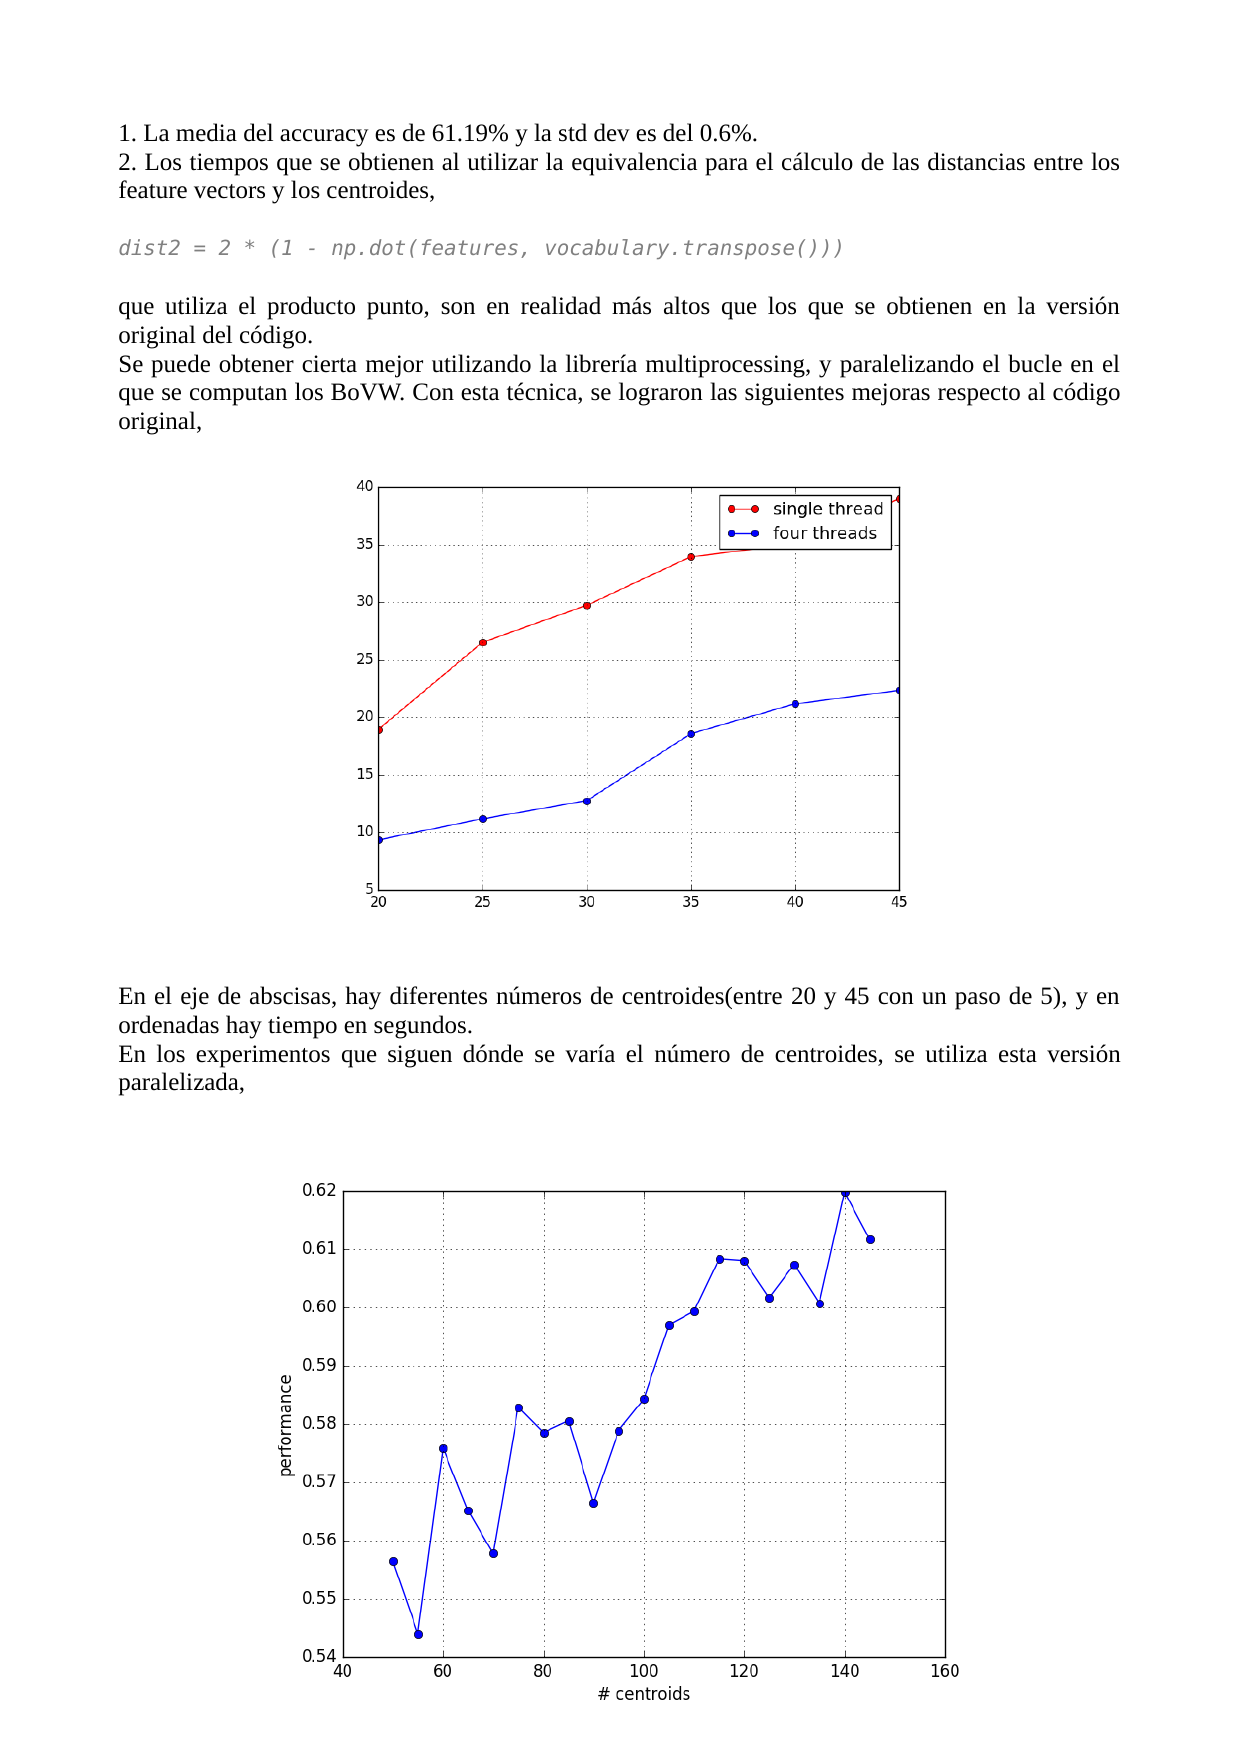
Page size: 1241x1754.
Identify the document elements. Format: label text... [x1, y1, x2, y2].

picture [294, 436, 966, 940]
text En el eje de abscisas, hay diferentes números de centroides(entre 20 y 45 con un paso de 5), y en ordenadas hay tiempo en segundos. [118, 981, 1122, 1039]
text que utiliza el producto punto, son en realidad más altos que los que se obtienen en la versión original del código. [118, 291, 1122, 349]
text Se puede obtener cierta mejor utilizando la librería multiprocessing, y paralelizando el bucle en el que se computan los BoVW. Con esta técnica, se lograron las siguientes mejoras respecto al código original, [118, 349, 1122, 435]
text dist2 = 2 * (1 - np.dot(features, vocabulary.transpose())) [118, 236, 1122, 260]
picture [245, 1132, 1022, 1715]
text En los experimentos que siguen dónde se varía el número de centroides, se utiliza esta versión paralelizada, [118, 1039, 1122, 1096]
text 2. Los tiempos que se obtienen al utilizar la equivalencia para el cálculo de las distancias entre los feature vectors y los centroides, [118, 147, 1122, 204]
text 1. La media del accuracy es de 61.19% y la std dev es del 0.6%. [118, 118, 1122, 147]
